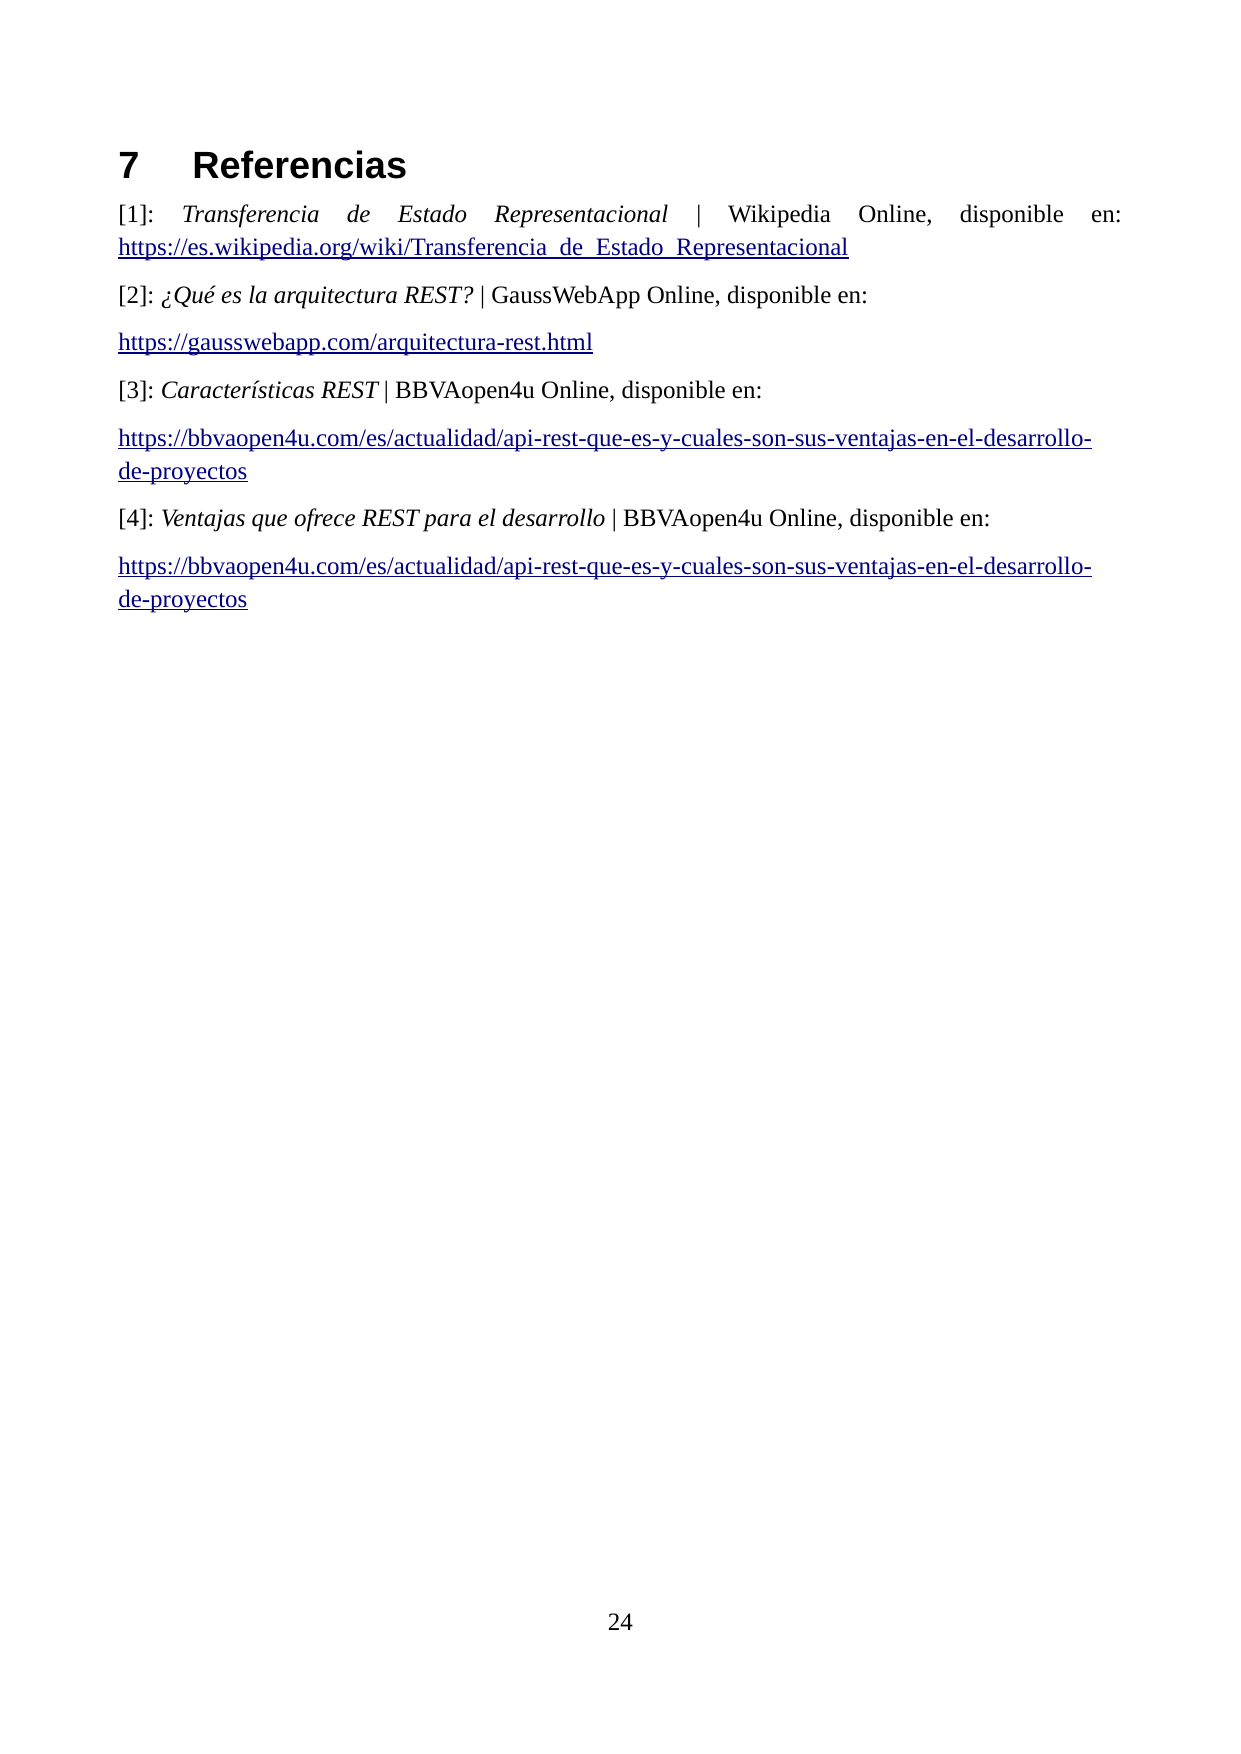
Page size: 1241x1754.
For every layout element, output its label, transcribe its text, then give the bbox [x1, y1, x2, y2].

subtitle Referencias [118, 143, 1122, 187]
text https://bbvaopen4u.com/es/actualidad/api-rest-que-es-y-cuales-son-sus-ventajas-en-el-desarrollo-de-proyectos [118, 423, 1122, 484]
text [1]: Transferencia de Estado Representacional | Wikipedia Online, disponible en: https://es.wikipedia.org/wiki/Transferencia_de_Estado_Representacional [118, 199, 1122, 261]
text [2]: ¿Qué es la arquitectura REST? | GaussWebApp Online, disponible en: [118, 280, 1122, 309]
text https://bbvaopen4u.com/es/actualidad/api-rest-que-es-y-cuales-son-sus-ventajas-en-el-desarrollo-de-proyectos [118, 551, 1122, 613]
text [3]: Características REST | BBVAopen4u Online, disponible en: [118, 375, 1122, 404]
text [4]: Ventajas que ofrece REST para el desarrollo | BBVAopen4u Online, disponible en: [118, 503, 1122, 532]
text https://gausswebapp.com/arquitectura-rest.html [118, 327, 1122, 356]
